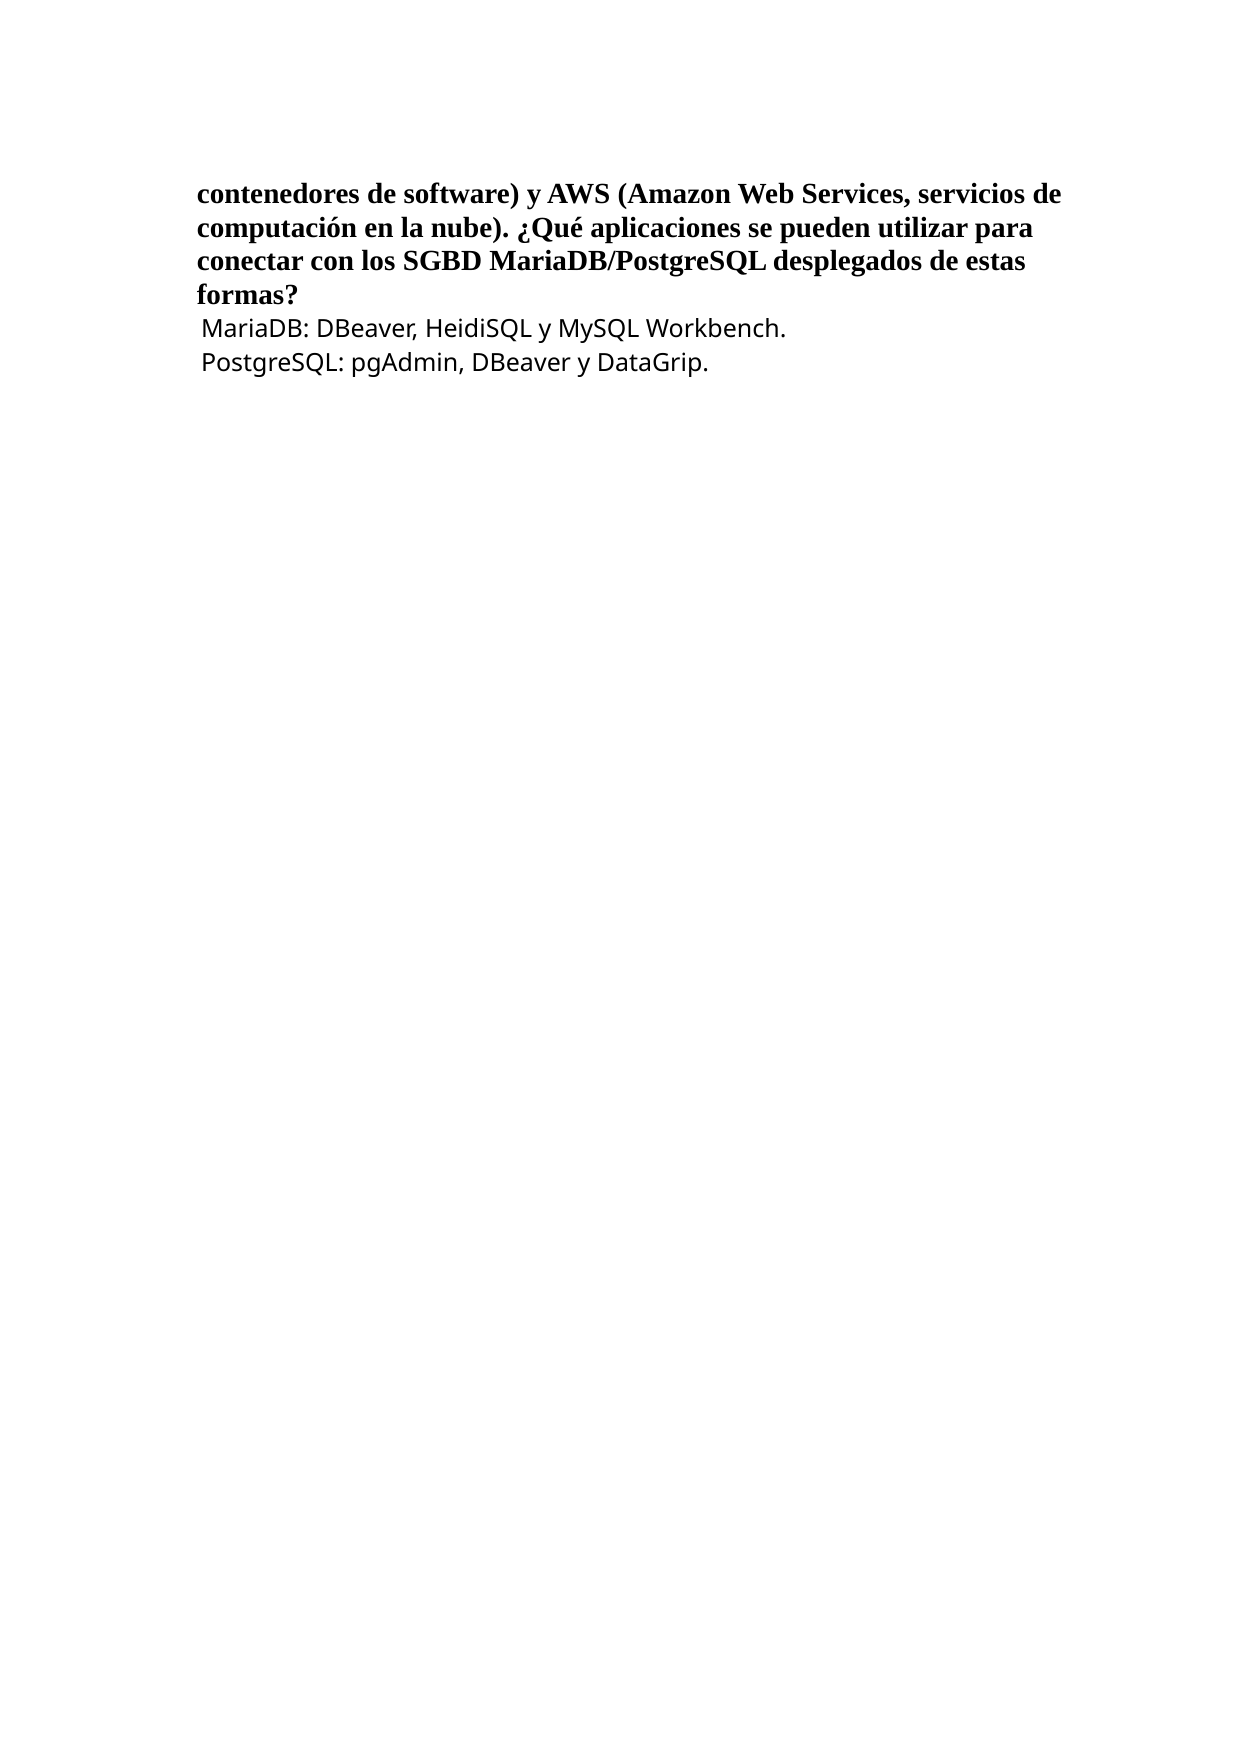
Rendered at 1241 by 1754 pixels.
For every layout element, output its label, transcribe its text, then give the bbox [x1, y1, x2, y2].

subtitle MariaDB: DBeaver, HeidiSQL y MySQL Workbench. [201, 311, 1122, 344]
subtitle PostgreSQL: pgAdmin, DBeaver y DataGrip. [201, 344, 1122, 379]
subtitle contenedores de software) y AWS (Amazon Web Services, servicios de computación en la nube). ¿Qué aplicaciones se pueden utilizar para conectar con los SGBD MariaDB/PostgreSQL desplegados de estas formas? [155, 176, 1122, 311]
